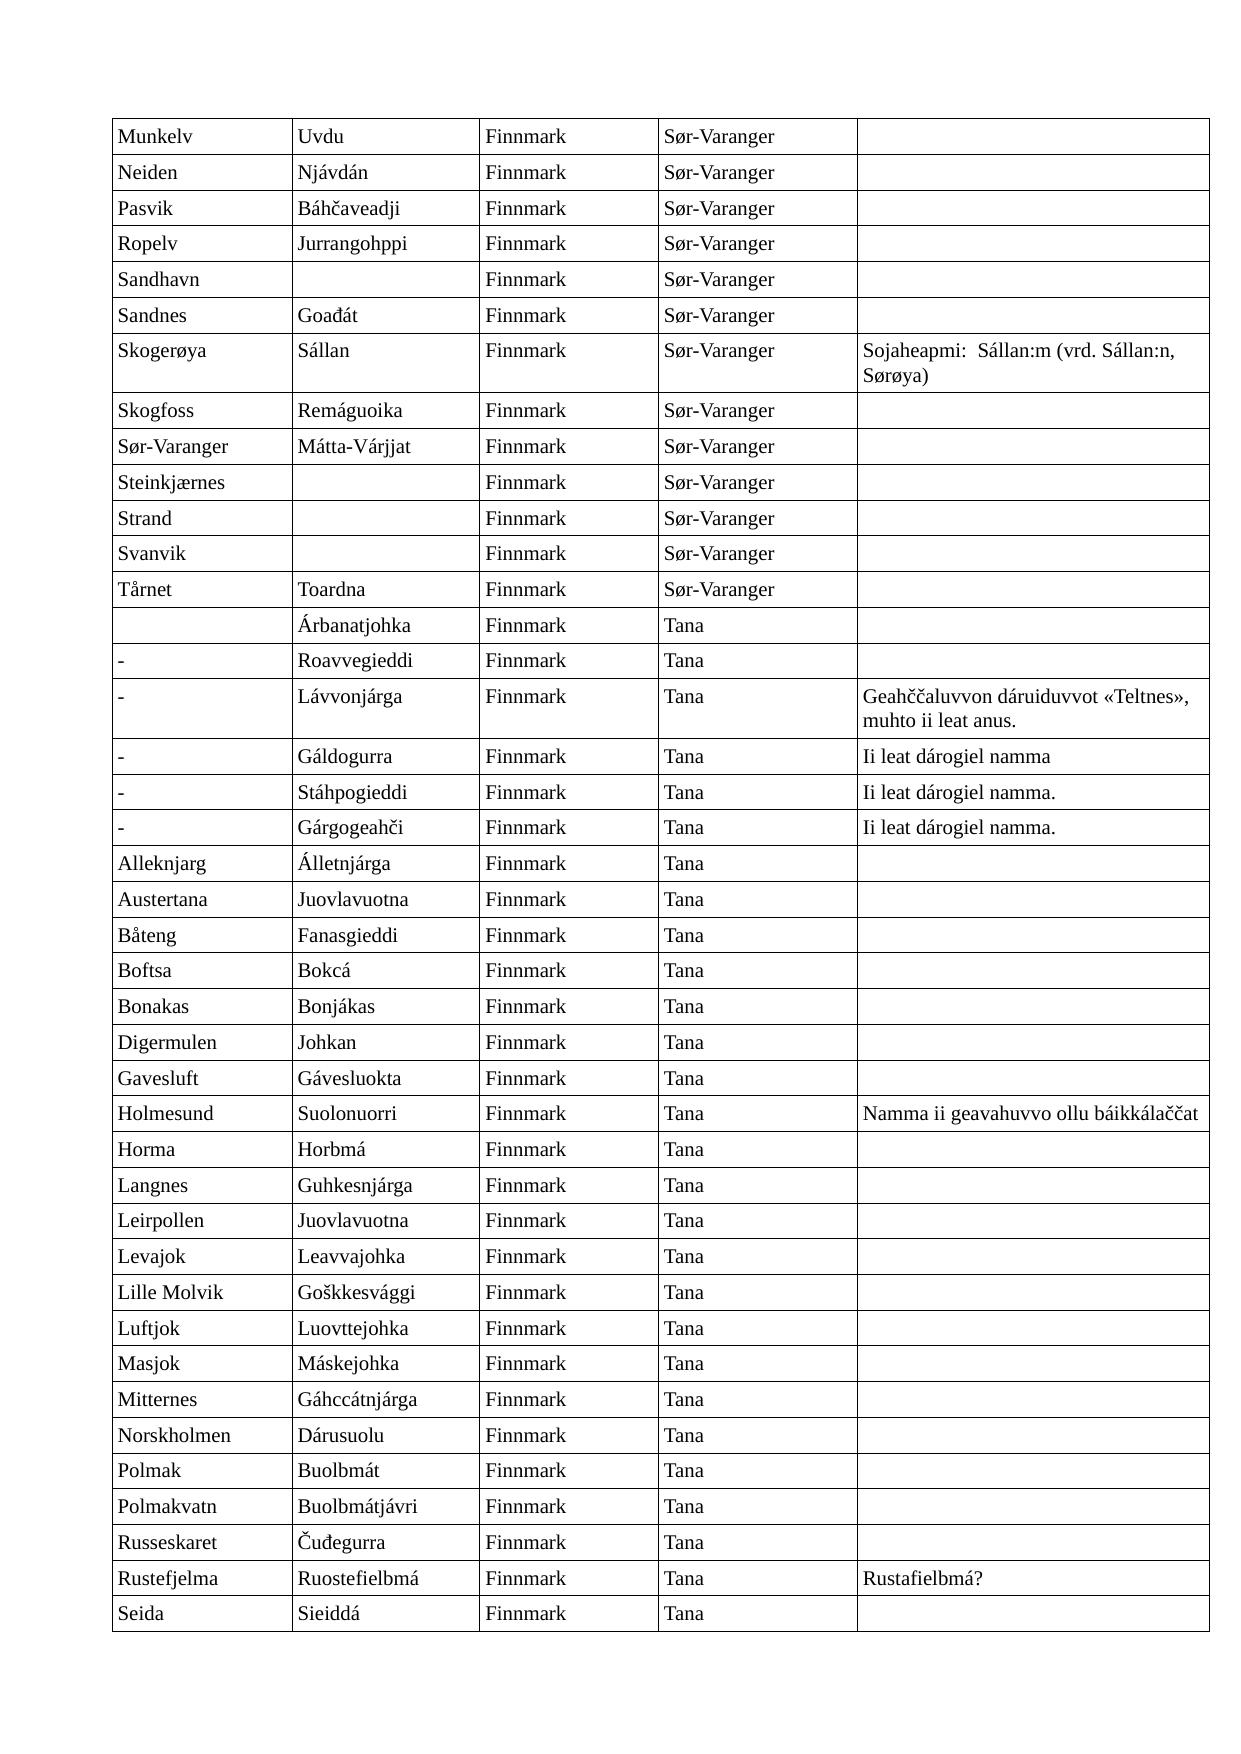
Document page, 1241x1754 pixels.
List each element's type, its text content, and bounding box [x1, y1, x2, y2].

table_cell [858, 953, 1209, 988]
table_cell Båteng [113, 918, 292, 952]
table_cell [858, 298, 1209, 332]
table_cell Gavesluft [113, 1061, 292, 1095]
table_cell Sør-Varanger [659, 501, 857, 535]
table_cell Tana [659, 1525, 857, 1560]
table_cell Árbanatjohka [293, 608, 479, 642]
table_cell Finnmark [480, 1096, 658, 1131]
table_cell Juovlavuotna [293, 1204, 479, 1238]
table_cell Finnmark [480, 1061, 658, 1095]
table_cell Jurrangohppi [293, 226, 479, 261]
table_cell [858, 846, 1209, 881]
table_cell Tana [659, 608, 857, 642]
table_cell Gáhccátnjárga [293, 1382, 479, 1417]
table_cell Sør-Varanger [659, 155, 857, 189]
table_cell Tana [659, 1204, 857, 1238]
table_cell Namma ii geavahuvvo ollu báikkálaččat [858, 1096, 1209, 1131]
table_cell Pasvik [113, 191, 292, 225]
table_cell [293, 262, 479, 297]
table_cell Ropelv [113, 226, 292, 261]
table_cell [858, 429, 1209, 464]
table_cell Sør-Varanger [659, 191, 857, 225]
table_cell Tana [659, 989, 857, 1024]
table_cell Finnmark [480, 1025, 658, 1059]
table_cell Rustefjelma [113, 1561, 292, 1595]
table_cell Ii leat dárogiel namma [858, 739, 1209, 774]
table_cell Finnmark [480, 298, 658, 332]
table_cell Finnmark [480, 191, 658, 225]
table_cell Finnmark [480, 679, 658, 738]
table_cell Munkelv [113, 119, 292, 154]
table_cell [858, 989, 1209, 1024]
table_cell - [113, 739, 292, 774]
table_cell Dárusuolu [293, 1418, 479, 1452]
table_cell Stáhpogieddi [293, 775, 479, 809]
table_cell Gávesluokta [293, 1061, 479, 1095]
table_cell Sør-Varanger [659, 298, 857, 332]
table_cell [858, 191, 1209, 225]
table_cell Finnmark [480, 262, 658, 297]
table_cell [858, 393, 1209, 428]
table_cell Polmak [113, 1454, 292, 1488]
table_cell Boftsa [113, 953, 292, 988]
table_cell Finnmark [480, 1204, 658, 1238]
table_cell Rustafielbmá? [858, 1561, 1209, 1595]
table_cell Lille Molvik [113, 1275, 292, 1309]
table_cell Finnmark [480, 644, 658, 678]
table_cell Holmesund [113, 1096, 292, 1131]
table_cell Finnmark [480, 1132, 658, 1167]
table_cell Finnmark [480, 882, 658, 917]
table_cell Lávvonjárga [293, 679, 479, 738]
table_cell [858, 1454, 1209, 1488]
table_cell Tana [659, 1596, 857, 1631]
table_cell [858, 1525, 1209, 1560]
table_cell Tana [659, 1311, 857, 1345]
table_cell Finnmark [480, 536, 658, 571]
table_cell Álletnjárga [293, 846, 479, 881]
table_cell Sør-Varanger [659, 226, 857, 261]
table_cell [858, 226, 1209, 261]
table_cell Sør-Varanger [659, 262, 857, 297]
table_cell Sállan [293, 334, 479, 392]
table_cell Gáldogurra [293, 739, 479, 774]
table_cell Finnmark [480, 810, 658, 845]
table_cell Tana [659, 1025, 857, 1059]
table_cell Finnmark [480, 1239, 658, 1274]
table_cell Finnmark [480, 501, 658, 535]
table_cell [858, 644, 1209, 678]
table_cell Strand [113, 501, 292, 535]
table_cell [858, 1275, 1209, 1309]
table_cell [858, 882, 1209, 917]
table_cell Sør-Varanger [659, 465, 857, 499]
table_cell - [113, 810, 292, 845]
table_cell - [113, 775, 292, 809]
table_cell Mitternes [113, 1382, 292, 1417]
table_cell Norskholmen [113, 1418, 292, 1452]
table_cell Steinkjærnes [113, 465, 292, 499]
table_cell Guhkesnjárga [293, 1168, 479, 1202]
table_cell Tana [659, 739, 857, 774]
table_cell [858, 1025, 1209, 1059]
table_cell Geahččaluvvon dáruiduvvot «Teltnes», muhto ii leat anus. [858, 679, 1209, 738]
table_cell Skogerøya [113, 334, 292, 392]
table_cell Finnmark [480, 1561, 658, 1595]
table_cell Finnmark [480, 155, 658, 189]
table_cell [113, 608, 292, 642]
table_cell Ruostefielbmá [293, 1561, 479, 1595]
table_cell Tana [659, 775, 857, 809]
table_cell Tana [659, 644, 857, 678]
table_cell Tana [659, 679, 857, 738]
table_cell Finnmark [480, 1454, 658, 1488]
table_cell [858, 1204, 1209, 1238]
table_cell Sør-Varanger [659, 393, 857, 428]
table_cell [858, 572, 1209, 607]
table_cell Tana [659, 1096, 857, 1131]
table_cell Goškkesvággi [293, 1275, 479, 1309]
table_cell [858, 262, 1209, 297]
table_cell Ii leat dárogiel namma. [858, 810, 1209, 845]
table_cell Tana [659, 1275, 857, 1309]
table_cell Uvdu [293, 119, 479, 154]
table_cell Johkan [293, 1025, 479, 1059]
table_cell Tana [659, 953, 857, 988]
table_cell [858, 1168, 1209, 1202]
table_cell Finnmark [480, 429, 658, 464]
table_cell [858, 1132, 1209, 1167]
table_cell - [113, 679, 292, 738]
table_cell [858, 1382, 1209, 1417]
table_cell Horbmá [293, 1132, 479, 1167]
table_cell Fanasgieddi [293, 918, 479, 952]
table_cell Sieiddá [293, 1596, 479, 1631]
table_cell Tana [659, 1168, 857, 1202]
table_cell Báhčaveadji [293, 191, 479, 225]
table_cell Tana [659, 1061, 857, 1095]
table_cell Finnmark [480, 846, 658, 881]
table_cell Sør-Varanger [659, 572, 857, 607]
table_cell [858, 536, 1209, 571]
table_cell Finnmark [480, 1382, 658, 1417]
table_cell Tana [659, 1239, 857, 1274]
table_cell Sør-Varanger [659, 334, 857, 392]
table_cell Tana [659, 1561, 857, 1595]
table_cell Sojaheapmi: Sállan:m (vrd. Sállan:n, Sørøya) [858, 334, 1209, 392]
table_cell Máskejohka [293, 1346, 479, 1381]
table_cell Tana [659, 1454, 857, 1488]
table_cell Tana [659, 1346, 857, 1381]
table_cell Gárgogeahči [293, 810, 479, 845]
table_cell Neiden [113, 155, 292, 189]
table_cell Toardna [293, 572, 479, 607]
table_cell Langnes [113, 1168, 292, 1202]
table_cell Finnmark [480, 739, 658, 774]
table_cell Finnmark [480, 1525, 658, 1560]
table_cell - [113, 644, 292, 678]
table_cell Seida [113, 1596, 292, 1631]
table_cell Roavvegieddi [293, 644, 479, 678]
table_cell [858, 1239, 1209, 1274]
table_cell Tana [659, 1489, 857, 1524]
table_cell Sør-Varanger [659, 119, 857, 154]
table_cell Sandhavn [113, 262, 292, 297]
table_cell Leirpollen [113, 1204, 292, 1238]
table_cell Finnmark [480, 1418, 658, 1452]
table_cell Tana [659, 1382, 857, 1417]
table_cell Tana [659, 810, 857, 845]
table_cell Finnmark [480, 953, 658, 988]
table_cell Finnmark [480, 1275, 658, 1309]
table_cell [858, 501, 1209, 535]
table_cell Masjok [113, 1346, 292, 1381]
table_cell Goađát [293, 298, 479, 332]
table_cell Buolbmát [293, 1454, 479, 1488]
table_cell Sandnes [113, 298, 292, 332]
table_cell [293, 465, 479, 499]
table_cell Horma [113, 1132, 292, 1167]
table_cell Svanvik [113, 536, 292, 571]
table_cell Finnmark [480, 775, 658, 809]
table_cell Tårnet [113, 572, 292, 607]
table_cell Finnmark [480, 1311, 658, 1345]
table_cell [858, 1061, 1209, 1095]
table_cell Bonjákas [293, 989, 479, 1024]
table_cell [858, 155, 1209, 189]
table_cell Finnmark [480, 1168, 658, 1202]
table_cell Suolonuorri [293, 1096, 479, 1131]
table_cell Tana [659, 1132, 857, 1167]
table_cell [858, 1346, 1209, 1381]
table_cell Finnmark [480, 119, 658, 154]
table_cell Luovttejohka [293, 1311, 479, 1345]
table_cell [858, 465, 1209, 499]
table_cell Sør-Varanger [113, 429, 292, 464]
table_cell Finnmark [480, 393, 658, 428]
table_cell [293, 536, 479, 571]
table_cell Finnmark [480, 226, 658, 261]
table_cell Tana [659, 918, 857, 952]
table_cell Juovlavuotna [293, 882, 479, 917]
table_cell [858, 1418, 1209, 1452]
table_cell Alleknjarg [113, 846, 292, 881]
table_cell Finnmark [480, 465, 658, 499]
table_cell Ii leat dárogiel namma. [858, 775, 1209, 809]
table_cell Finnmark [480, 334, 658, 392]
table_cell Finnmark [480, 1346, 658, 1381]
table_cell Tana [659, 1418, 857, 1452]
table_cell [858, 608, 1209, 642]
table_cell Austertana [113, 882, 292, 917]
table_cell Sør-Varanger [659, 429, 857, 464]
table_cell Leavvajohka [293, 1239, 479, 1274]
table_cell Sør-Varanger [659, 536, 857, 571]
table_cell Finnmark [480, 918, 658, 952]
table_cell [858, 1489, 1209, 1524]
table_cell Finnmark [480, 1489, 658, 1524]
table_cell Bonakas [113, 989, 292, 1024]
table_cell Luftjok [113, 1311, 292, 1345]
table_cell Mátta-Várjjat [293, 429, 479, 464]
table_cell Remáguoika [293, 393, 479, 428]
table_cell Čuđegurra [293, 1525, 479, 1560]
table_cell Bokcá [293, 953, 479, 988]
table_cell Levajok [113, 1239, 292, 1274]
table_cell [858, 119, 1209, 154]
table_cell Njávdán [293, 155, 479, 189]
table_cell [293, 501, 479, 535]
table_cell [858, 1596, 1209, 1631]
table_cell Tana [659, 846, 857, 881]
table_cell Polmakvatn [113, 1489, 292, 1524]
table_cell Finnmark [480, 608, 658, 642]
table_cell Finnmark [480, 989, 658, 1024]
table_cell Skogfoss [113, 393, 292, 428]
table_cell [858, 918, 1209, 952]
table_cell Finnmark [480, 572, 658, 607]
table_cell Tana [659, 882, 857, 917]
table_cell Buolbmátjávri [293, 1489, 479, 1524]
table_cell Russeskaret [113, 1525, 292, 1560]
table_cell Digermulen [113, 1025, 292, 1059]
table_cell [858, 1311, 1209, 1345]
table_cell Finnmark [480, 1596, 658, 1631]
